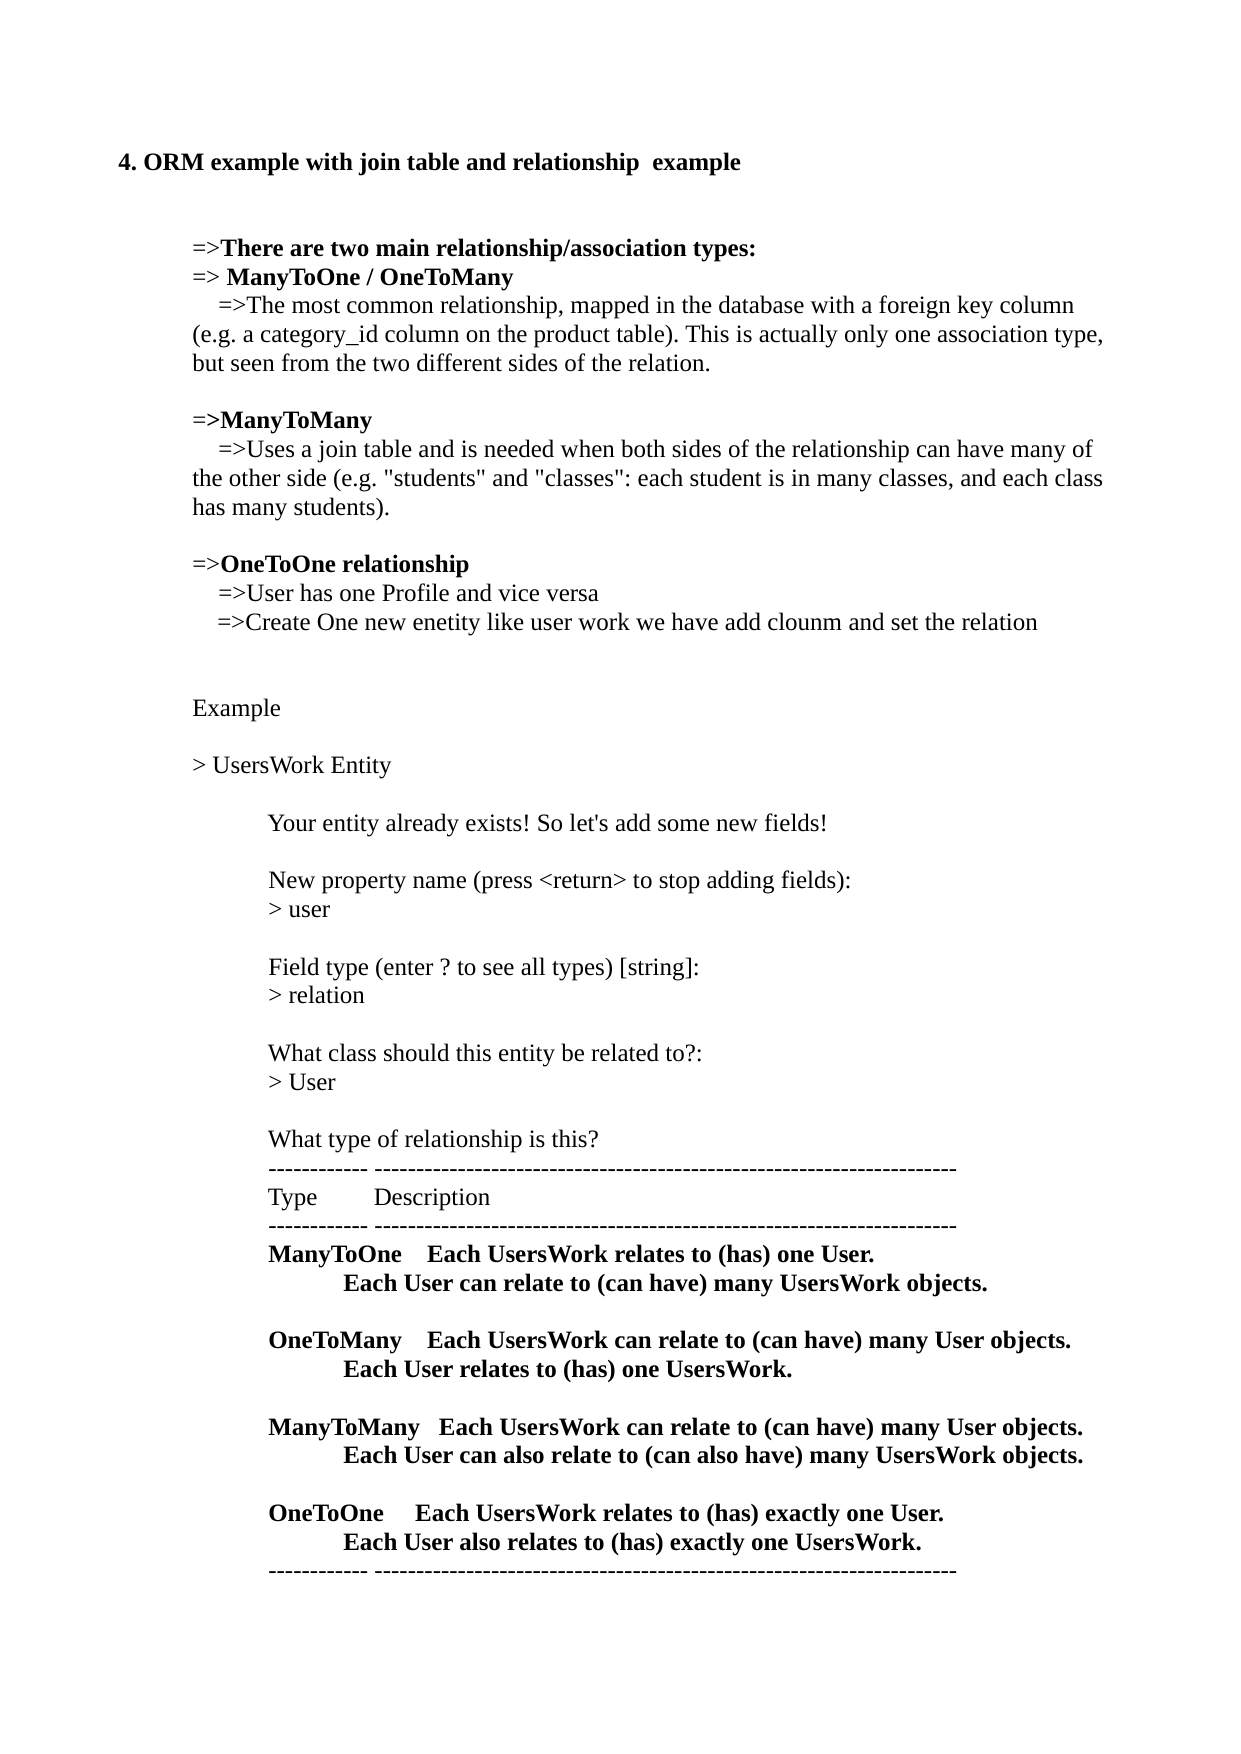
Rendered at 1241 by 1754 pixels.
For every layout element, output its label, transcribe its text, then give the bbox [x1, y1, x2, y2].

text What type of relationship is this? [118, 1124, 1122, 1153]
text Each User also relates to (has) exactly one UsersWork. [118, 1527, 1122, 1556]
text => ManyToOne / OneToMany [118, 262, 1122, 291]
text Type Description [118, 1182, 1122, 1211]
text ------------ ---------------------------------------------------------------------- [118, 1211, 1122, 1239]
text ------------ ---------------------------------------------------------------------- [118, 1153, 1122, 1182]
text =>OneToOne relationship [118, 549, 1122, 578]
text 4. ORM example with join table and relationship example [118, 147, 1122, 176]
text =>Create One new enetity like user work we have add clounm and set the relation [118, 607, 1122, 636]
text =>ManyToMany [118, 406, 1122, 434]
text ------------ ---------------------------------------------------------------------- [118, 1556, 1122, 1584]
text > User [118, 1067, 1122, 1096]
text > relation [118, 981, 1122, 1009]
text ManyToOne Each UsersWork relates to (has) one User. [118, 1239, 1122, 1268]
text Your entity already exists! So let's add some new fields! [118, 808, 1122, 837]
text Each User can also relate to (can also have) many UsersWork objects. [118, 1441, 1122, 1469]
text What class should this entity be related to?: [118, 1038, 1122, 1067]
text Example [118, 693, 1122, 722]
text =>The most common relationship, mapped in the database with a foreign key column (e.g. a category_id column on the product table). This is actually only one association type, but seen from the two different sides of the relation. [118, 291, 1122, 377]
text OneToMany Each UsersWork can relate to (can have) many User objects. [118, 1326, 1122, 1354]
text ManyToMany Each UsersWork can relate to (can have) many User objects. [118, 1412, 1122, 1441]
text =>Uses a join table and is needed when both sides of the relationship can have many of the other side (e.g. "students" and "classes": each student is in many classes, and each class has many students). [118, 434, 1122, 521]
text > user [118, 894, 1122, 923]
text =>User has one Profile and vice versa [118, 578, 1122, 607]
text Each User relates to (has) one UsersWork. [118, 1354, 1122, 1383]
text New property name (press <return> to stop adding fields): [118, 866, 1122, 894]
text > UsersWork Entity [118, 751, 1122, 779]
text OneToOne Each UsersWork relates to (has) exactly one User. [118, 1498, 1122, 1527]
text Field type (enter ? to see all types) [string]: [118, 952, 1122, 981]
text =>There are two main relationship/association types: [118, 233, 1122, 262]
text Each User can relate to (can have) many UsersWork objects. [118, 1268, 1122, 1297]
